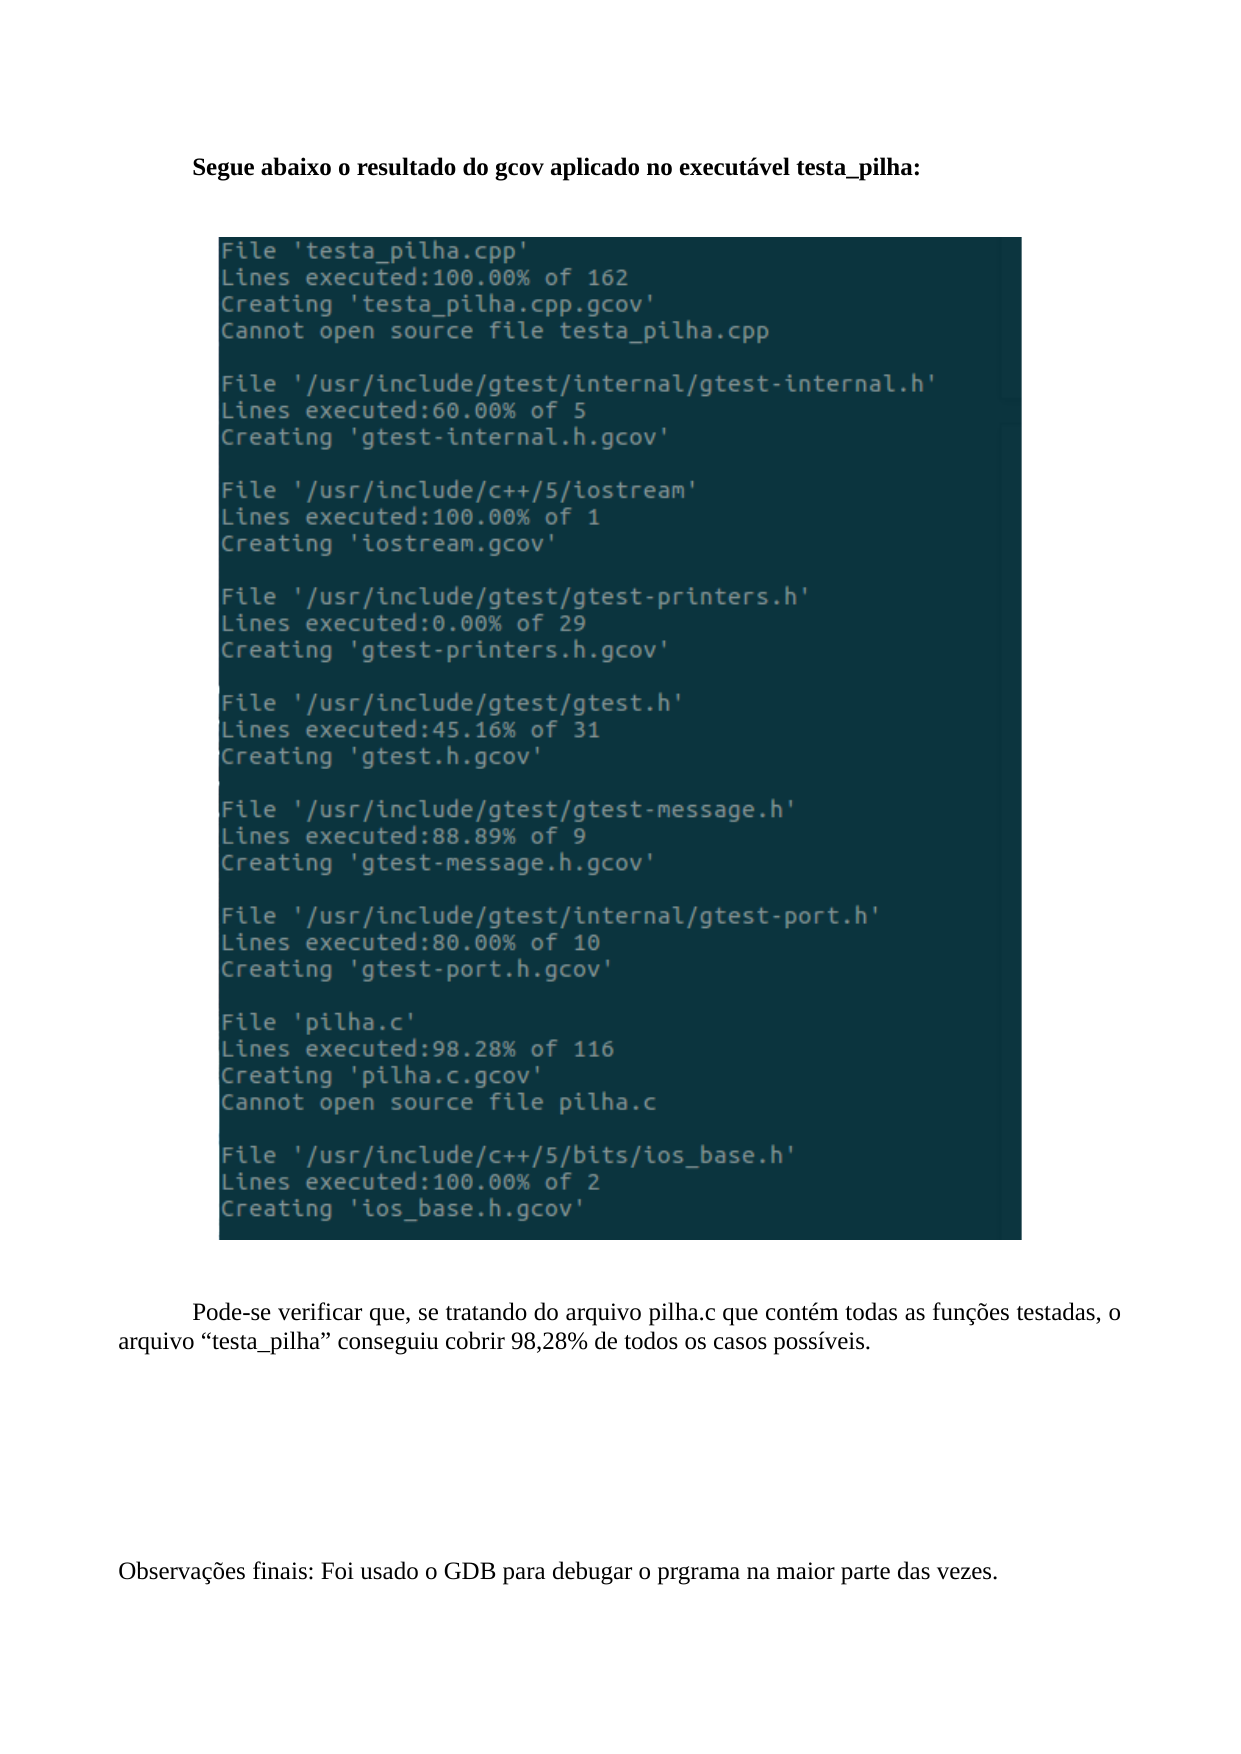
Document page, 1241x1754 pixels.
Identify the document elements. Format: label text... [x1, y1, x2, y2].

picture [218, 237, 1022, 1240]
text Pode-se verificar que, se tratando do arquivo pilha.c que contém todas as funções testadas, o arquivo “testa_pilha” conseguiu cobrir 98,28% de todos os casos possíveis. [118, 1297, 1122, 1354]
text Observações finais: Foi usado o GDB para debugar o prgrama na maior parte das vezes. [118, 1556, 1122, 1584]
text Segue abaixo o resultado do gcov aplicado no executável testa_pilha: [118, 152, 1122, 180]
